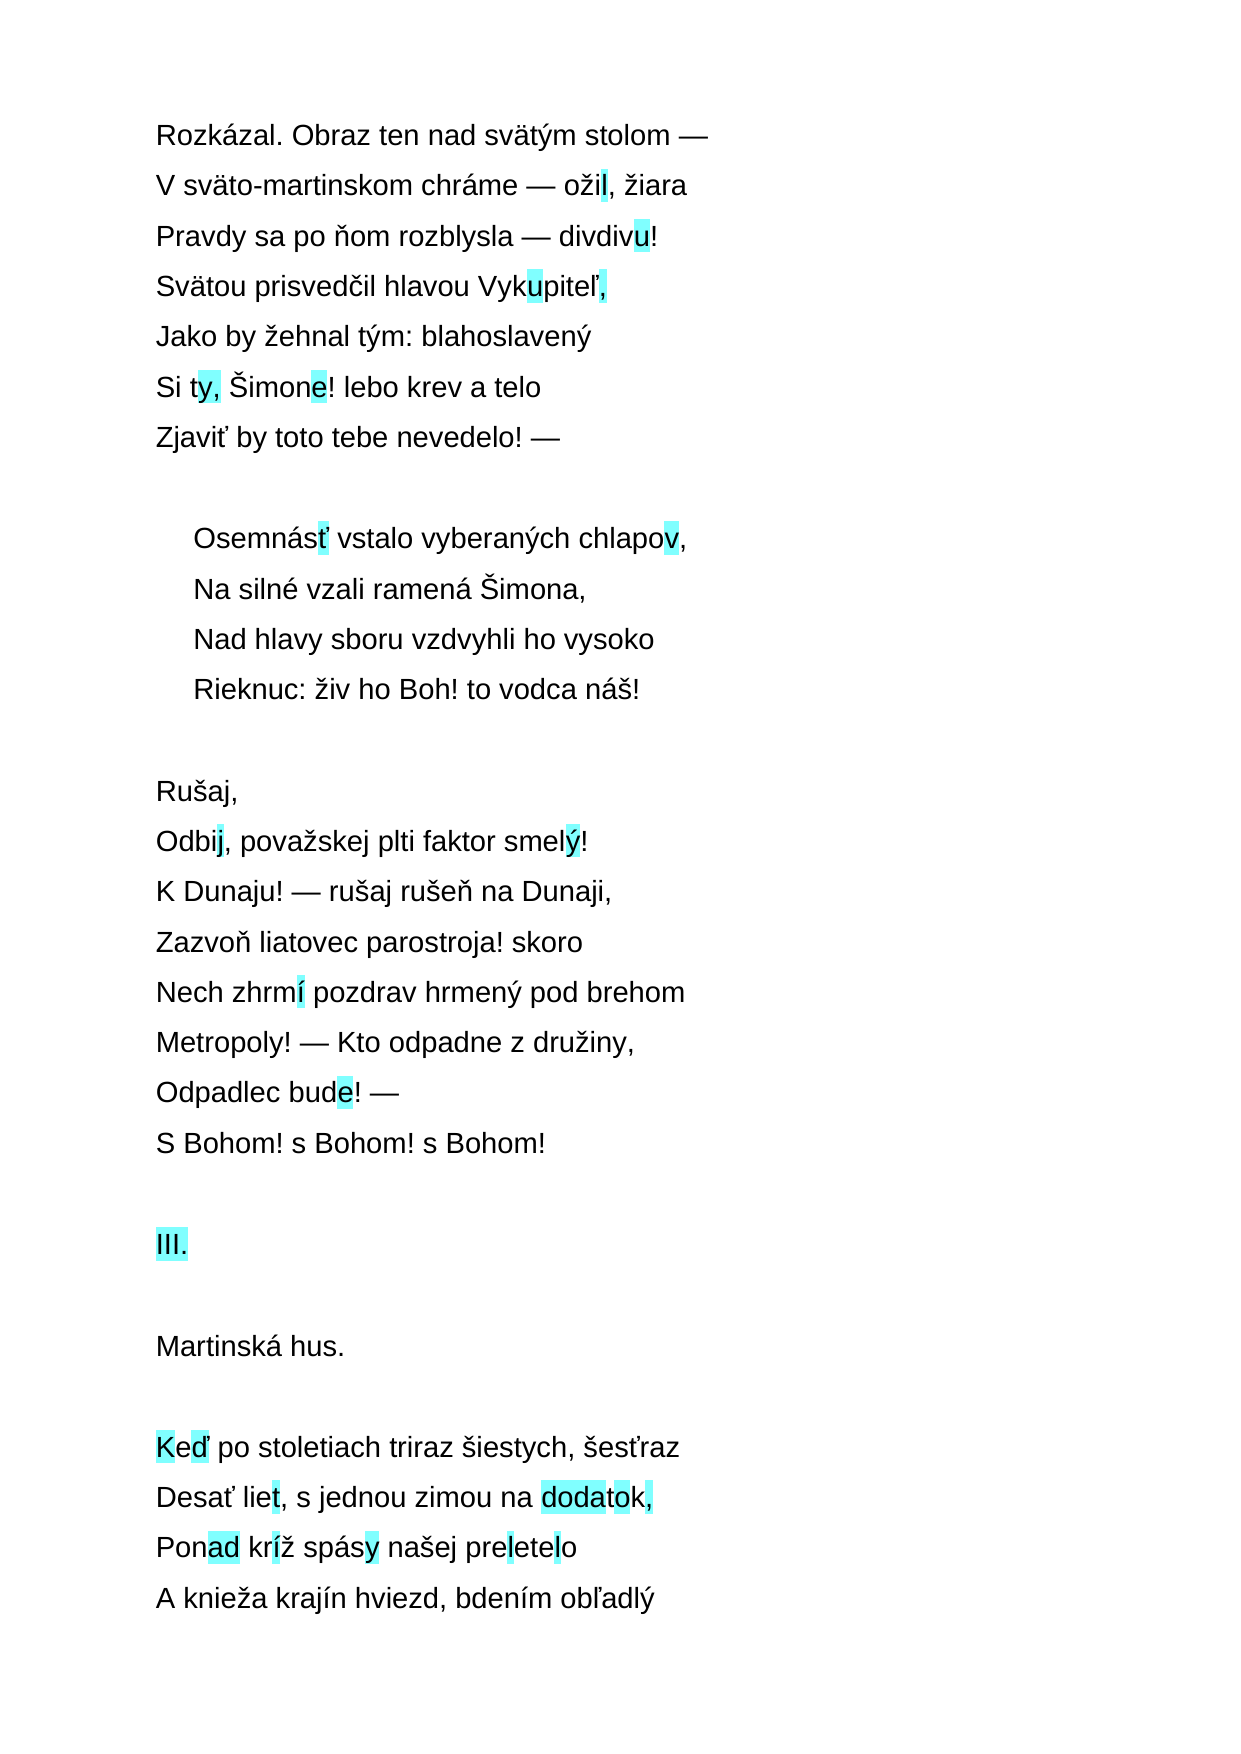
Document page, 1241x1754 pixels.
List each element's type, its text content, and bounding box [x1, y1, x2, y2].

text Odpadlec bude! — [156, 1076, 1084, 1109]
text Zazvoň liatovec parostroja! skoro [156, 924, 1084, 958]
text Osemnásť vstalo vyberaných chlapov, [156, 521, 1084, 555]
text Svätou prisvedčil hlavou Vykupiteľ, [156, 269, 1084, 303]
text A knieža krajín hviezd, bdením obľadlý [156, 1581, 1084, 1614]
text Nech zhrmí pozdrav hrmený pod brehom [156, 975, 1084, 1008]
text Jako by žehnal tým: blahoslavený [156, 319, 1084, 353]
text Rozkázal. Obraz ten nad svätým stolom — [156, 118, 1084, 152]
text S Bohom! s Bohom! s Bohom! [156, 1126, 1084, 1159]
text Rieknuc: živ ho Boh! to vodca náš! [156, 672, 1084, 706]
text Metropoly! — Kto odpadne z družiny, [156, 1025, 1084, 1059]
text Ponad kríž spásy našej preletelo [156, 1531, 1084, 1564]
text Keď po stoletiach triraz šiestych, šesťraz [156, 1430, 1084, 1463]
text Martinská hus. [156, 1328, 1084, 1362]
text Odbij, považskej plti faktor smelý! [156, 824, 1084, 857]
text III. [156, 1227, 1084, 1261]
text Zjaviť by toto tebe nevedelo! — [156, 420, 1084, 453]
text Desať liet, s jednou zimou na dodatok, [156, 1480, 1084, 1514]
text Rušaj, [156, 774, 1084, 807]
text K Dunaju! — rušaj rušeň na Dunaji, [156, 874, 1084, 908]
text Nad hlavy sboru vzdvyhli ho vysoko [156, 622, 1084, 656]
text V sväto-martinskom chráme — ožil, žiara [156, 168, 1084, 202]
text Pravdy sa po ňom rozblysla — divdivu! [156, 219, 1084, 252]
text Si ty, Šimone! lebo krev a telo [156, 370, 1084, 403]
text Na silné vzali ramená Šimona, [156, 572, 1084, 605]
